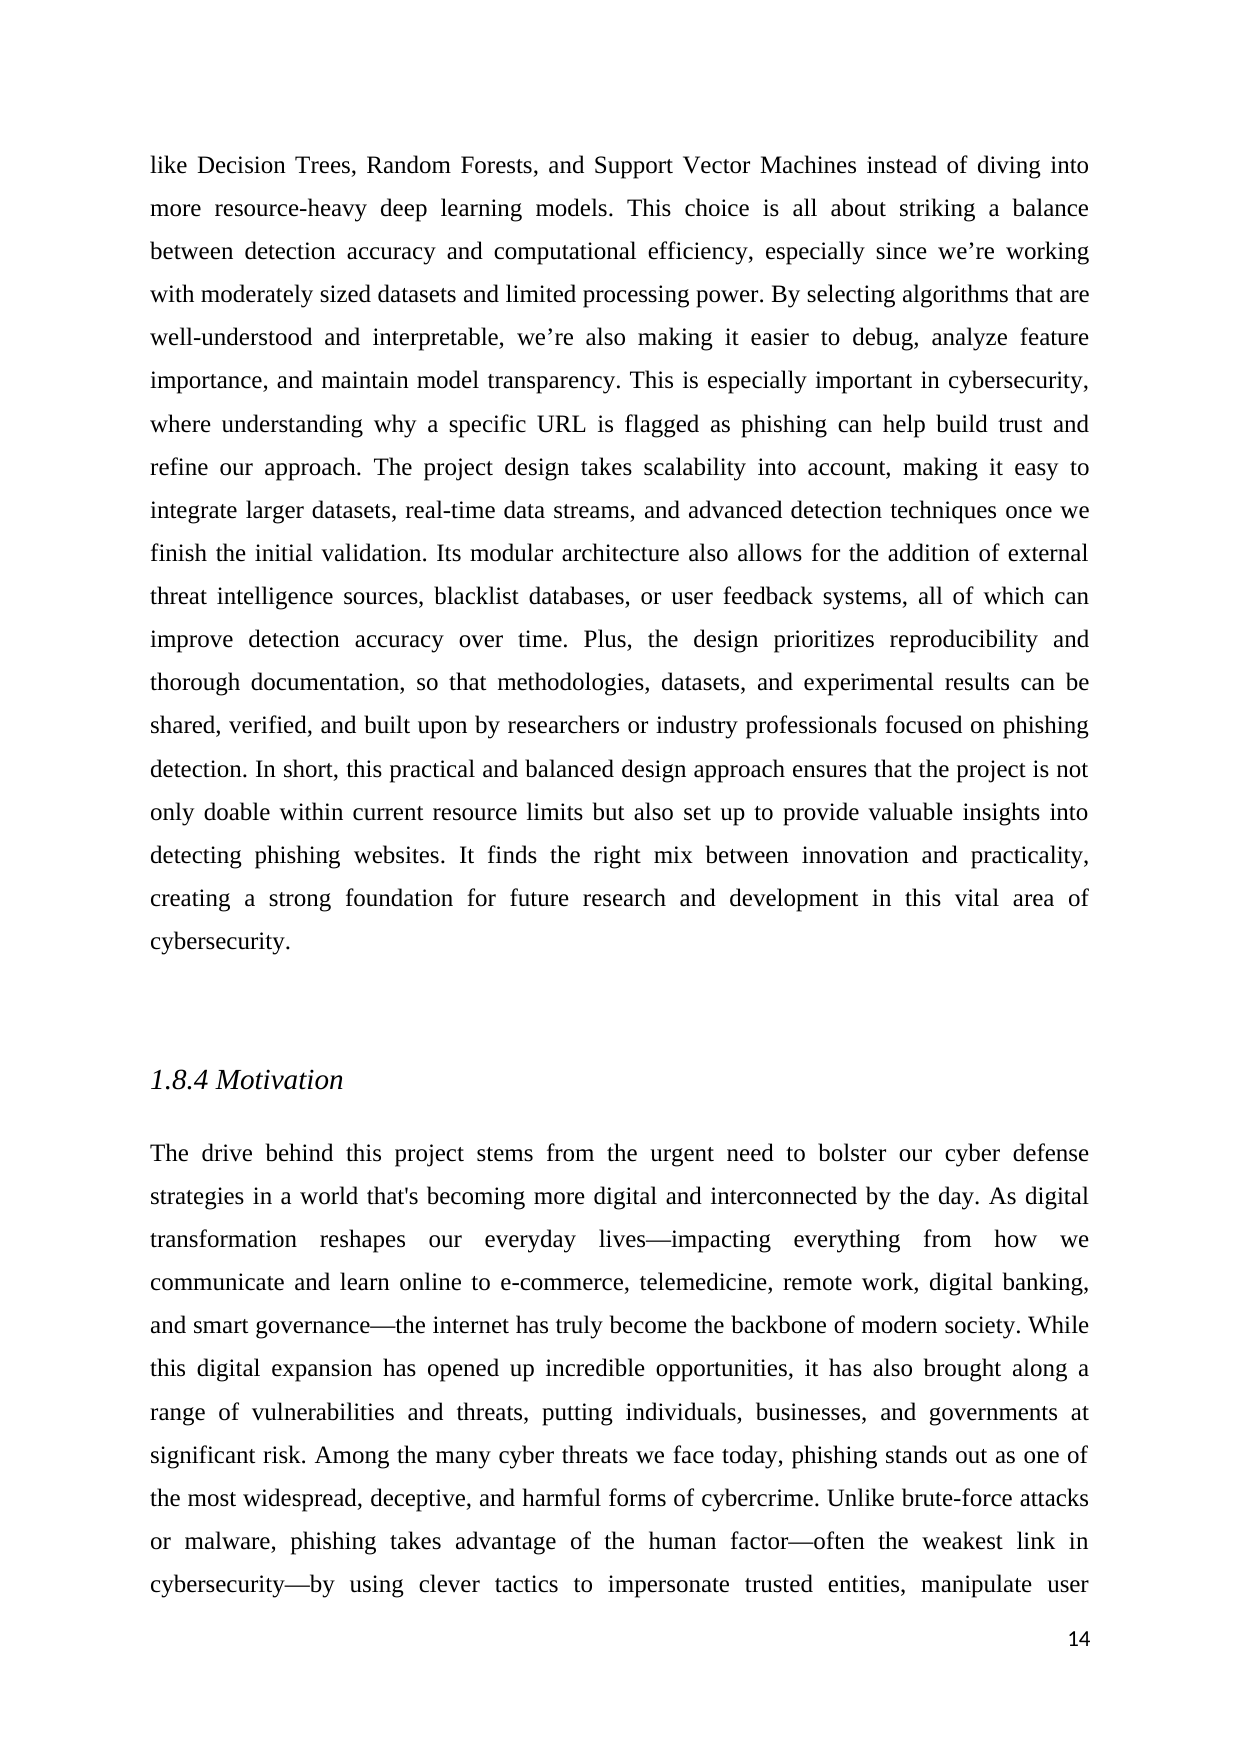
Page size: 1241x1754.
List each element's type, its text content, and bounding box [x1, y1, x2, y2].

text like Decision Trees, Random Forests, and Support Vector Machines instead of diving into more resource-heavy deep learning models. This choice is all about striking a balance between detection accuracy and computational efficiency, especially since we’re working with moderately sized datasets and limited processing power. By selecting algorithms that are well-understood and interpretable, we’re also making it easier to debug, analyze feature importance, and maintain model transparency. This is especially important in cybersecurity, where understanding why a specific URL is flagged as phishing can help build trust and refine our approach. The project design takes scalability into account, making it easy to integrate larger datasets, real-time data streams, and advanced detection techniques once we finish the initial validation. Its modular architecture also allows for the addition of external threat intelligence sources, blacklist databases, or user feedback systems, all of which can improve detection accuracy over time. Plus, the design prioritizes reproducibility and thorough documentation, so that methodologies, datasets, and experimental results can be shared, verified, and built upon by researchers or industry professionals focused on phishing detection. In short, this practical and balanced design approach ensures that the project is not only doable within current resource limits but also set up to provide valuable insights into detecting phishing websites. It finds the right mix between innovation and practicality, creating a strong foundation for future research and development in this vital area of cybersecurity. [150, 150, 1090, 955]
text The drive behind this project stems from the urgent need to bolster our cyber defense strategies in a world that's becoming more digital and interconnected by the day. As digital transformation reshapes our everyday lives—impacting everything from how we communicate and learn online to e-commerce, telemedicine, remote work, digital banking, and smart governance—the internet has truly become the backbone of modern society. While this digital expansion has opened up incredible opportunities, it has also brought along a range of vulnerabilities and threats, putting individuals, businesses, and governments at significant risk. Among the many cyber threats we face today, phishing stands out as one of the most widespread, deceptive, and harmful forms of cybercrime. Unlike brute-force attacks or malware, phishing takes advantage of the human factor—often the weakest link in cybersecurity—by using clever tactics to impersonate trusted entities, manipulate user [150, 1138, 1090, 1598]
text 1.8.4 Motivation [150, 1062, 1090, 1096]
